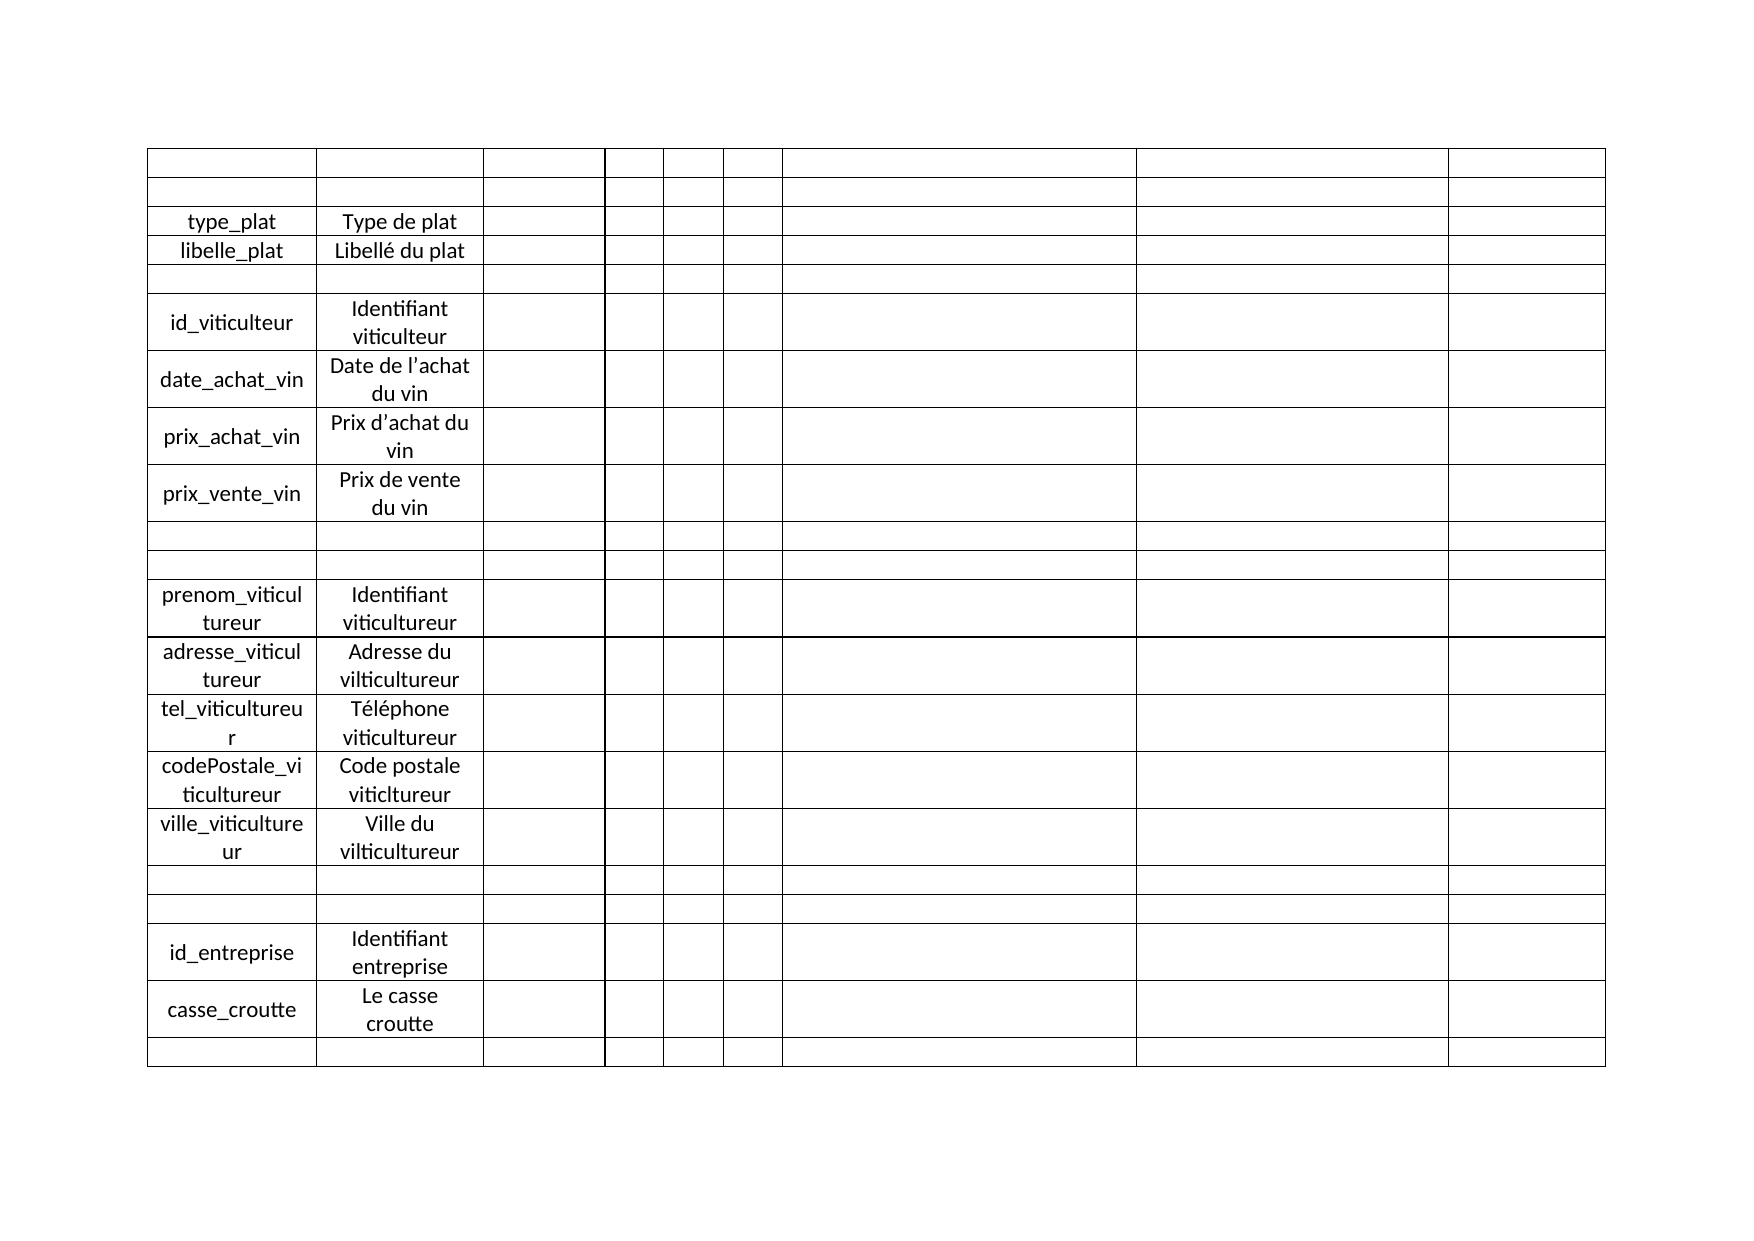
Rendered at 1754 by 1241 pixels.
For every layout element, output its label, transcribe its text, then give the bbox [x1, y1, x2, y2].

table_cell [484, 465, 604, 521]
table_cell [664, 351, 723, 407]
table_cell Identifiant viticultureur [317, 580, 483, 636]
table_cell [317, 1038, 483, 1066]
table_cell [484, 695, 604, 751]
table_cell [606, 895, 663, 923]
table_cell [724, 149, 782, 177]
table_cell [484, 265, 604, 293]
table_cell libelle_plat [148, 236, 316, 264]
table_cell [1449, 207, 1605, 235]
table_cell [783, 351, 1136, 407]
table_cell [664, 809, 723, 865]
table_cell [484, 752, 604, 808]
table_cell [1137, 981, 1448, 1037]
table_cell [1137, 236, 1448, 264]
table_cell Libellé du plat [317, 236, 483, 264]
table_cell [1449, 522, 1605, 550]
table_cell [664, 207, 723, 235]
table_cell [148, 1038, 316, 1066]
table_cell [1137, 752, 1448, 808]
table_cell [148, 178, 316, 206]
table_cell [783, 149, 1136, 177]
table_cell [606, 149, 663, 177]
table_cell Prix de vente du vin [317, 465, 483, 521]
table_cell [664, 866, 723, 894]
table_cell [664, 265, 723, 293]
table_cell Ville du vilticultureur [317, 809, 483, 865]
table_cell [148, 551, 316, 579]
table_cell [664, 294, 723, 350]
table_cell [606, 866, 663, 894]
table_cell [1137, 149, 1448, 177]
table_cell [724, 551, 782, 579]
table_cell [724, 924, 782, 980]
table_cell [783, 265, 1136, 293]
table_cell [606, 638, 663, 693]
table_cell [148, 866, 316, 894]
table_cell [664, 178, 723, 206]
table_cell Téléphone viticultureur [317, 695, 483, 751]
table_cell casse_croutte [148, 981, 316, 1037]
table_cell [1449, 351, 1605, 407]
table_cell [783, 752, 1136, 808]
table_cell [606, 351, 663, 407]
table_cell [606, 178, 663, 206]
table_cell [606, 809, 663, 865]
table_cell [664, 149, 723, 177]
table_cell [664, 1038, 723, 1066]
table_cell [606, 522, 663, 550]
table_cell [484, 351, 604, 407]
table_cell type_plat [148, 207, 316, 235]
table_cell [484, 178, 604, 206]
table_cell [783, 638, 1136, 693]
table_cell [1137, 580, 1448, 636]
table_cell [606, 465, 663, 521]
table_cell [606, 408, 663, 464]
table_cell [1449, 294, 1605, 350]
table_cell [1449, 866, 1605, 894]
table_cell [664, 236, 723, 264]
table_cell [783, 294, 1136, 350]
table_cell Code postale viticltureur [317, 752, 483, 808]
table_cell [1449, 638, 1605, 693]
table_cell [724, 695, 782, 751]
table_cell [148, 522, 316, 550]
table_cell [317, 895, 483, 923]
table_cell [724, 207, 782, 235]
table_cell [724, 1038, 782, 1066]
table_cell [724, 981, 782, 1037]
table_cell [317, 149, 483, 177]
table_cell Prix d’achat du vin [317, 408, 483, 464]
table_cell [1449, 895, 1605, 923]
table_cell [148, 895, 316, 923]
table_cell [783, 924, 1136, 980]
table_cell [1137, 695, 1448, 751]
table_cell [1137, 465, 1448, 521]
table_cell [484, 408, 604, 464]
table_cell [484, 236, 604, 264]
table_cell [606, 981, 663, 1037]
table_cell [783, 1038, 1136, 1066]
table_cell [1137, 638, 1448, 693]
table_cell [724, 752, 782, 808]
table_cell [1449, 149, 1605, 177]
table_cell [783, 695, 1136, 751]
table_cell [1137, 866, 1448, 894]
table_cell [1449, 178, 1605, 206]
table_cell [724, 351, 782, 407]
table_cell [1137, 351, 1448, 407]
table_cell [1137, 294, 1448, 350]
table_cell [1137, 178, 1448, 206]
table_cell [1449, 695, 1605, 751]
table_cell [664, 895, 723, 923]
table_cell ville_viticultureur [148, 809, 316, 865]
table_cell [317, 551, 483, 579]
table_cell [1449, 551, 1605, 579]
table_cell [783, 895, 1136, 923]
table_cell codePostale_viticultureur [148, 752, 316, 808]
table_cell Identifiant viticulteur [317, 294, 483, 350]
table_cell [484, 522, 604, 550]
table_cell [606, 924, 663, 980]
table_cell [606, 236, 663, 264]
table_cell [606, 551, 663, 579]
table_cell [484, 294, 604, 350]
table_cell [664, 465, 723, 521]
table_cell tel_viticultureur [148, 695, 316, 751]
table_cell [484, 981, 604, 1037]
table_cell [606, 695, 663, 751]
table_cell [664, 638, 723, 693]
table_cell [724, 522, 782, 550]
table_cell [1137, 207, 1448, 235]
table_cell [606, 207, 663, 235]
table_cell prix_vente_vin [148, 465, 316, 521]
table_cell [783, 580, 1136, 636]
table_cell [484, 149, 604, 177]
table_cell [664, 551, 723, 579]
table_cell [664, 580, 723, 636]
table_cell [783, 551, 1136, 579]
table_cell [724, 294, 782, 350]
table_cell [664, 924, 723, 980]
table_cell [724, 178, 782, 206]
table_cell [1449, 1038, 1605, 1066]
table_cell [783, 809, 1136, 865]
table_cell [148, 149, 316, 177]
table_cell Date de l’achat du vin [317, 351, 483, 407]
table_cell [1449, 809, 1605, 865]
table_cell [606, 580, 663, 636]
table_cell [664, 408, 723, 464]
table_cell [484, 895, 604, 923]
table_cell Type de plat [317, 207, 483, 235]
table_cell [724, 265, 782, 293]
table_cell date_achat_vin [148, 351, 316, 407]
table_cell Le casse croutte [317, 981, 483, 1037]
table_cell [1137, 551, 1448, 579]
table_cell [606, 1038, 663, 1066]
table_cell [484, 580, 604, 636]
table_cell [484, 207, 604, 235]
table_cell [1449, 580, 1605, 636]
table_cell [664, 981, 723, 1037]
table_cell [724, 809, 782, 865]
table_cell [664, 695, 723, 751]
table_cell [484, 924, 604, 980]
table_cell [1137, 809, 1448, 865]
table_cell [484, 551, 604, 579]
table_cell Identifiant entreprise [317, 924, 483, 980]
table_cell [1449, 236, 1605, 264]
table_cell [783, 207, 1136, 235]
table_cell [484, 1038, 604, 1066]
table_cell [783, 178, 1136, 206]
table_cell [1137, 1038, 1448, 1066]
table_cell [783, 465, 1136, 521]
table_cell [317, 522, 483, 550]
table_cell [783, 981, 1136, 1037]
table_cell [1449, 465, 1605, 521]
table_cell [1137, 408, 1448, 464]
table_cell [1449, 752, 1605, 808]
table_cell [317, 178, 483, 206]
table_cell [724, 465, 782, 521]
table_cell Adresse du vilticultureur [317, 638, 483, 693]
table_cell adresse_viticultureur [148, 638, 316, 693]
table_cell [664, 752, 723, 808]
table_cell [148, 265, 316, 293]
table_cell [783, 236, 1136, 264]
table_cell [606, 294, 663, 350]
table_cell prenom_viticultureur [148, 580, 316, 636]
table_cell [724, 866, 782, 894]
table_cell [1449, 265, 1605, 293]
table_cell [484, 809, 604, 865]
table_cell [1449, 408, 1605, 464]
table_cell [317, 866, 483, 894]
table_cell [724, 580, 782, 636]
table_cell [317, 265, 483, 293]
table_cell [484, 866, 604, 894]
table_cell [724, 638, 782, 693]
table_cell [606, 265, 663, 293]
table_cell id_entreprise [148, 924, 316, 980]
table_cell [724, 408, 782, 464]
table_cell [1137, 924, 1448, 980]
table_cell [484, 638, 604, 693]
table_cell [1449, 981, 1605, 1037]
table_cell [783, 522, 1136, 550]
table_cell [783, 408, 1136, 464]
table_cell [664, 522, 723, 550]
table_cell id_viticulteur [148, 294, 316, 350]
table_cell [606, 752, 663, 808]
table_cell prix_achat_vin [148, 408, 316, 464]
table_cell [1137, 265, 1448, 293]
table_cell [1137, 522, 1448, 550]
table_cell [724, 895, 782, 923]
table_cell [1449, 924, 1605, 980]
table_cell [783, 866, 1136, 894]
table_cell [724, 236, 782, 264]
table_cell [1137, 895, 1448, 923]
